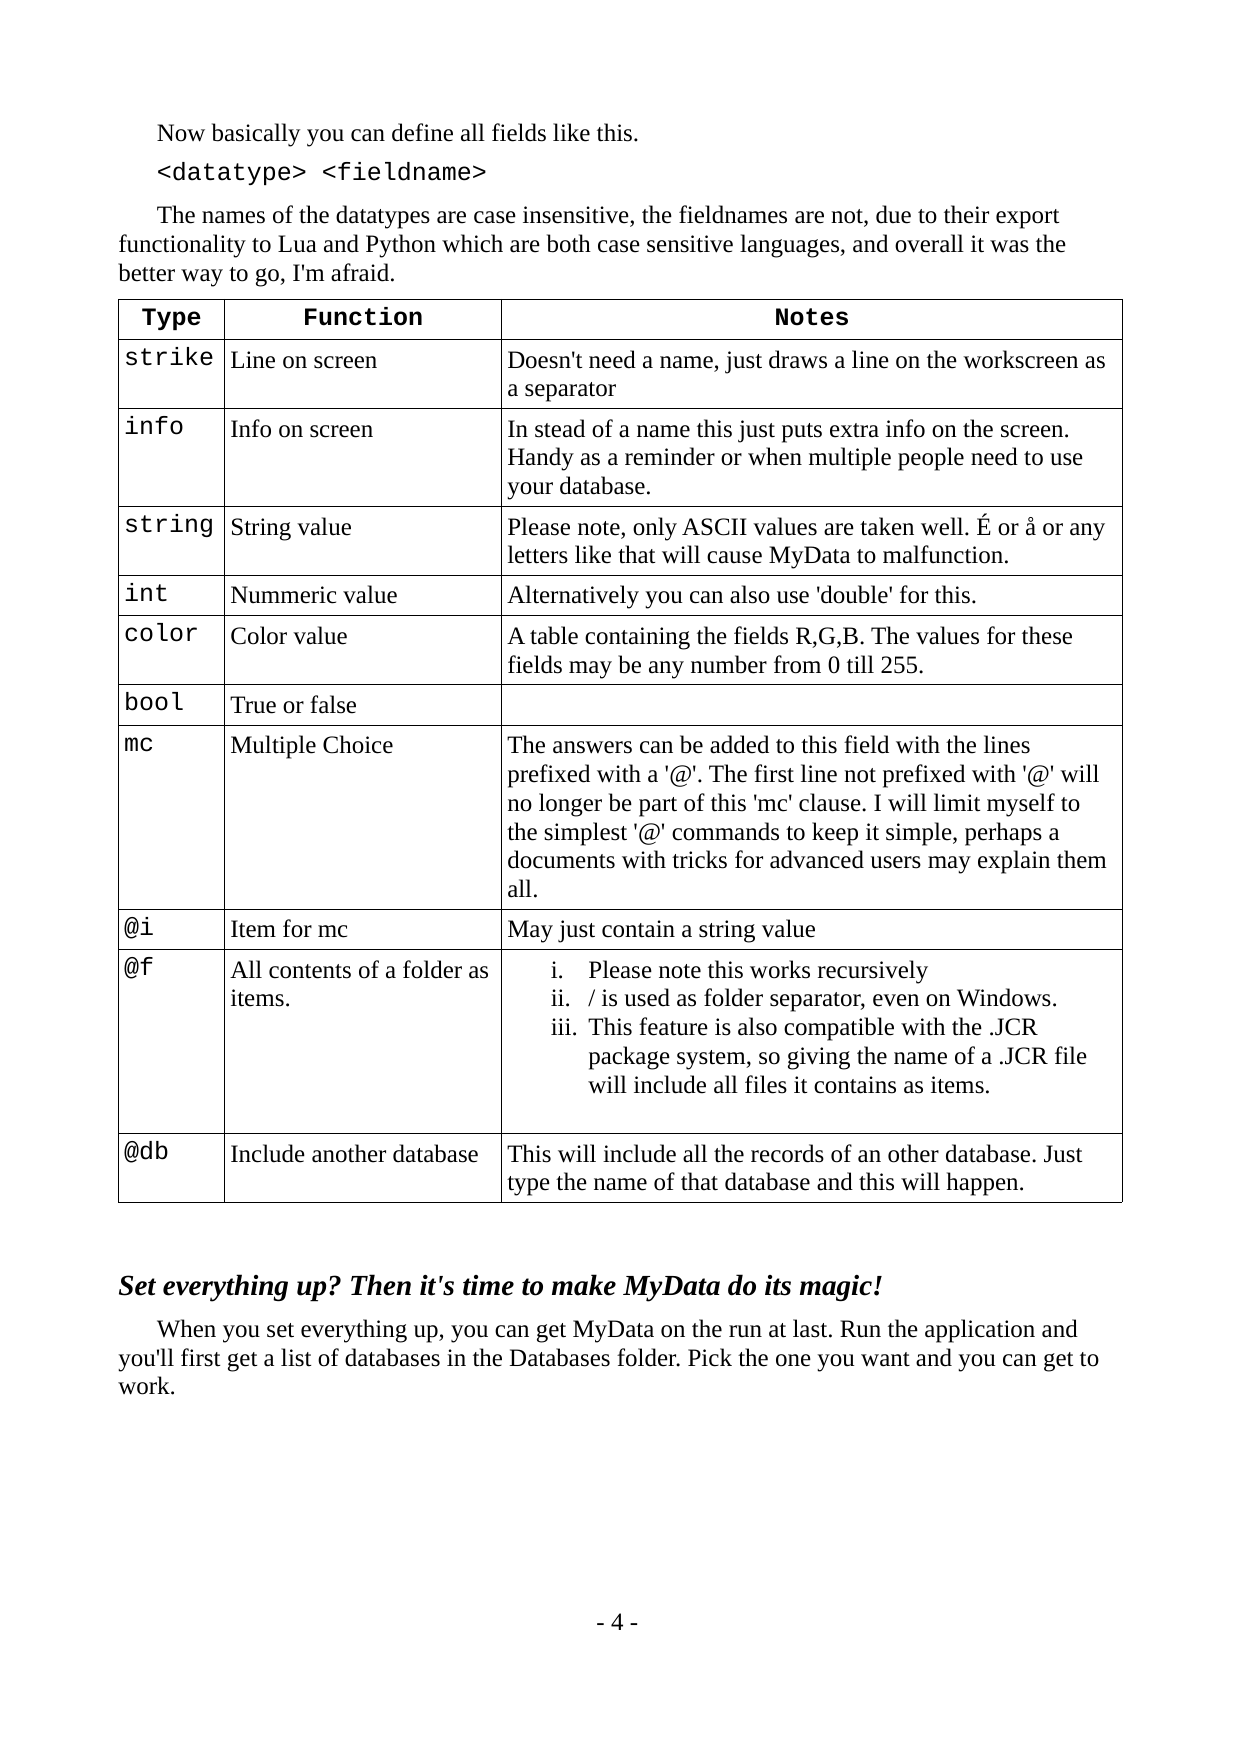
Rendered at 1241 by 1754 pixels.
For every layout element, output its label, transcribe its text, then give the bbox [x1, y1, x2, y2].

table_cell Please note this works recursively / is used as folder separator, even on Windows. This feature is also compatible with the .JCR package system, so giving the name of a .JCR file will include all files it contains as items. [502, 950, 1122, 1133]
table_cell mc [119, 726, 224, 908]
table_cell Include another database [225, 1134, 501, 1202]
table_header Notes [502, 300, 1122, 339]
table_cell color [119, 616, 224, 684]
table_cell In stead of a name this just puts extra info on the screen. Handy as a reminder or when multiple people need to use your database. [502, 409, 1122, 506]
table_cell bool [119, 685, 224, 724]
table_cell May just contain a string value [502, 910, 1122, 949]
table_cell info [119, 409, 224, 506]
table_cell A table containing the fields R,G,B. The values for these fields may be any number from 0 till 255. [502, 616, 1122, 684]
table_cell Doesn't need a name, just draws a line on the workscreen as a separator [502, 340, 1122, 408]
text The names of the datatypes are case insensitive, the fieldnames are not, due to their export functionality to Lua and Python which are both case sensitive languages, and overall it was the better way to go, I'm afraid. [118, 200, 1122, 286]
table_cell All contents of a folder as items. [225, 950, 501, 1133]
table_cell True or false [225, 685, 501, 724]
subtitle Set everything up? Then it's time to make MyData do its magic! [118, 1268, 1122, 1301]
table_header Function [225, 300, 501, 339]
table_cell String value [225, 507, 501, 575]
table_cell This will include all the records of an other database. Just type the name of that database and this will happen. [502, 1134, 1122, 1202]
table_cell @f [119, 950, 224, 1133]
table_cell Please note, only ASCII values are taken well. É or å or any letters like that will cause MyData to malfunction. [502, 507, 1122, 575]
table_header Type [119, 300, 224, 339]
table_cell Multiple Choice [225, 726, 501, 908]
table_cell Item for mc [225, 910, 501, 949]
table_cell @db [119, 1134, 224, 1202]
table_cell @i [119, 910, 224, 949]
table_cell Line on screen [225, 340, 501, 408]
table_cell Alternatively you can also use 'double' for this. [502, 576, 1122, 615]
table_cell The answers can be added to this field with the lines prefixed with a '@'. The first line not prefixed with '@' will no longer be part of this 'mc' clause. I will limit myself to the simplest '@' commands to keep it simple, perhaps a documents with tricks for advanced users may explain them all. [502, 726, 1122, 908]
table_cell [502, 685, 1122, 724]
text Now basically you can define all fields like this. [118, 118, 1122, 147]
table_cell string [119, 507, 224, 575]
text <datatype> <fieldname> [118, 159, 1122, 188]
table_cell Info on screen [225, 409, 501, 506]
table_cell Nummeric value [225, 576, 501, 615]
text When you set everything up, you can get MyData on the run at last. Run the application and you'll first get a list of databases in the Databases folder. Pick the one you want and you can get to work. [118, 1314, 1122, 1400]
table_cell int [119, 576, 224, 615]
table_cell Color value [225, 616, 501, 684]
table_cell strike [119, 340, 224, 408]
